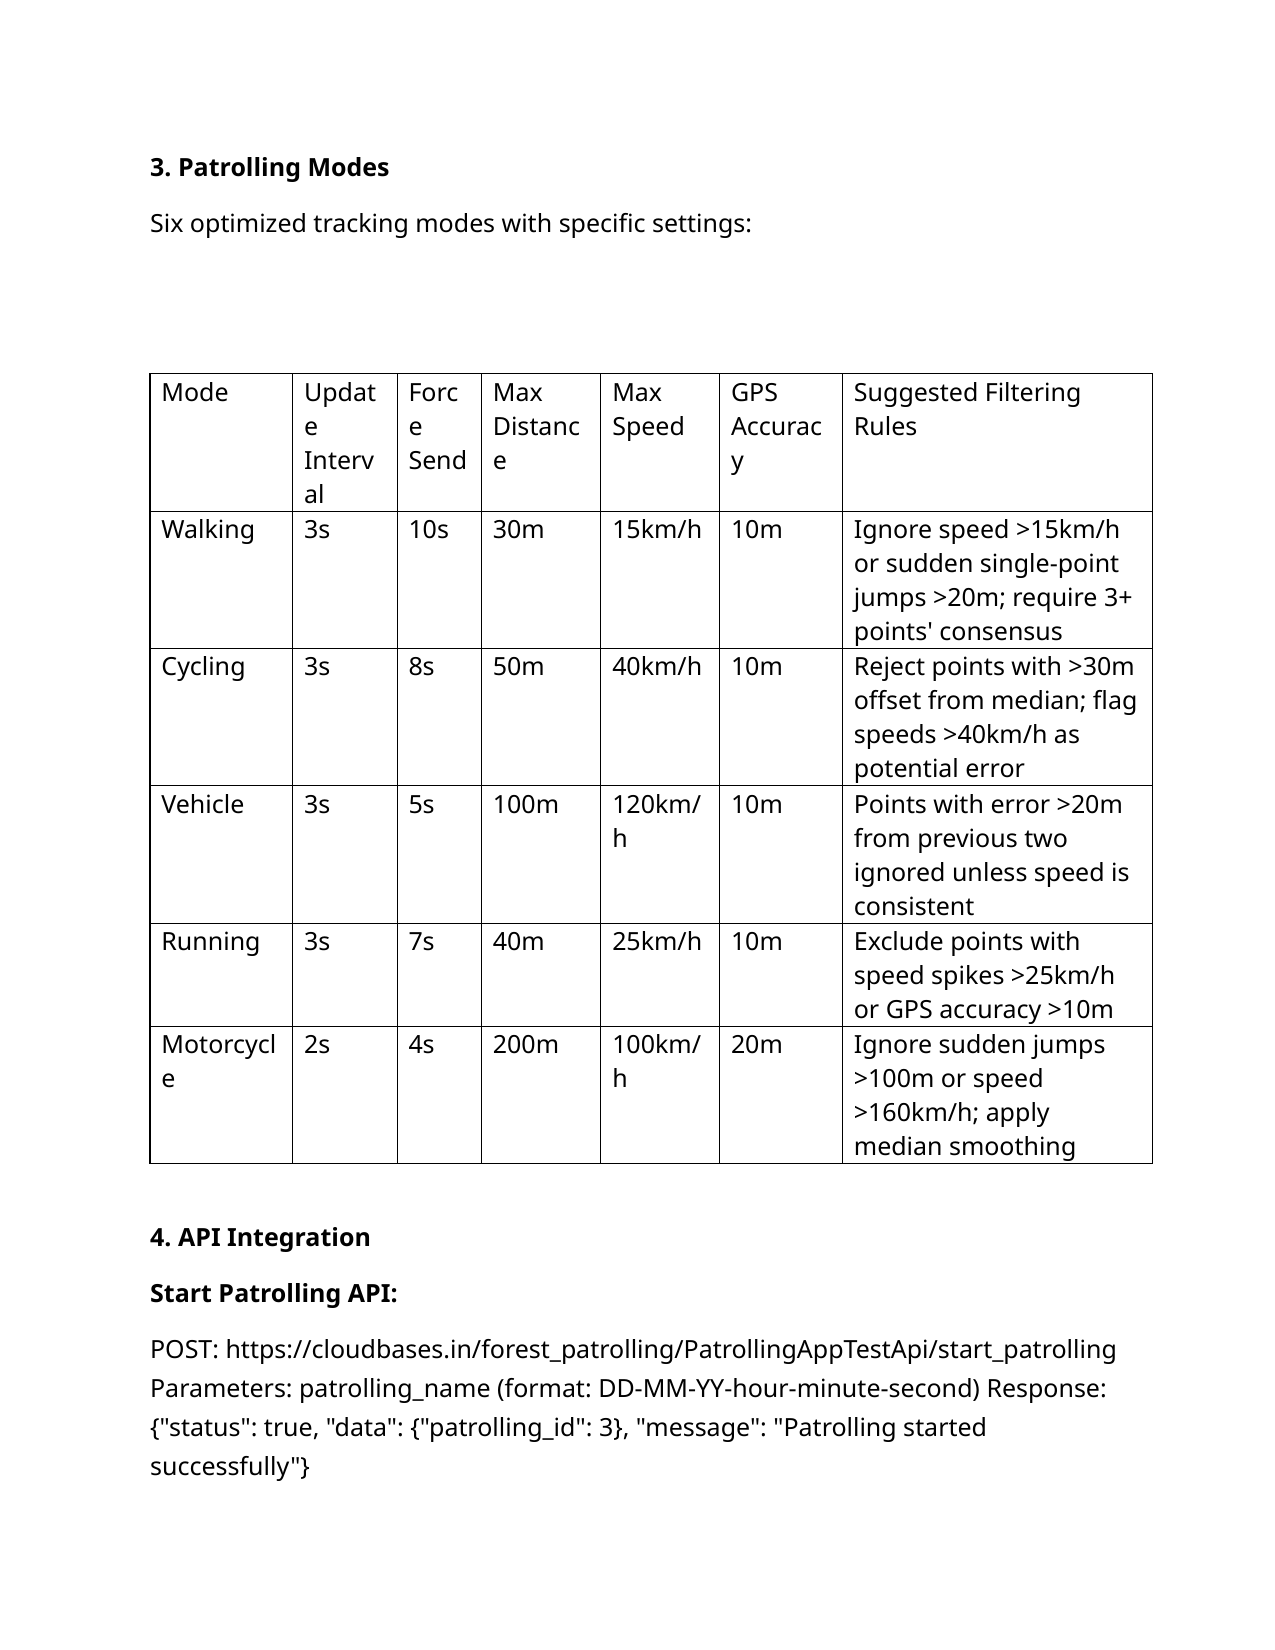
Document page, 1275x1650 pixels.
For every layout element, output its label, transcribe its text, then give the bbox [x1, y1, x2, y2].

table_header Force Send [398, 374, 481, 511]
table_cell 10s [398, 512, 481, 648]
table_cell 10m [720, 786, 842, 922]
text 4. API Integration [150, 1220, 1125, 1254]
table_cell 10m [720, 924, 842, 1026]
table_header Max Distance [482, 374, 600, 511]
table_cell Ignore speed >15km/h or sudden single-point jumps >20m; require 3+ points' consensus [843, 512, 1152, 648]
table_cell Reject points with >30m offset from median; flag speeds >40km/h as potential error [843, 649, 1152, 785]
table_cell Motorcycle [151, 1027, 292, 1163]
table_cell 40km/h [601, 649, 719, 785]
table_cell 30m [482, 512, 600, 648]
table_cell 8s [398, 649, 481, 785]
table_cell 100m [482, 786, 600, 922]
table_cell 3s [293, 786, 397, 922]
table_header GPS Accuracy [720, 374, 842, 511]
table_cell Cycling [151, 649, 292, 785]
text 3. Patrolling Modes [150, 150, 1125, 184]
table_cell 4s [398, 1027, 481, 1163]
table_cell 120km/h [601, 786, 719, 922]
table_header Update Interval [293, 374, 397, 511]
table_cell 40m [482, 924, 600, 1026]
table_cell 3s [293, 649, 397, 785]
table_cell Vehicle [151, 786, 292, 922]
table_cell 3s [293, 512, 397, 648]
table_cell 20m [720, 1027, 842, 1163]
table_cell Walking [151, 512, 292, 648]
table_cell 200m [482, 1027, 600, 1163]
table_cell Ignore sudden jumps >100m or speed >160km/h; apply median smoothing [843, 1027, 1152, 1163]
table_header Mode [151, 374, 292, 511]
table_cell 100km/h [601, 1027, 719, 1163]
table_header Max Speed [601, 374, 719, 511]
table_cell Points with error >20m from previous two ignored unless speed is consistent [843, 786, 1152, 922]
table_cell 3s [293, 924, 397, 1026]
table_cell 15km/h [601, 512, 719, 648]
text POST: https://cloudbases.in/forest_patrolling/PatrollingAppTestApi/start_patrolling Parameters: patrolling_name (format: DD-MM-YY-hour-minute-second) Response: {"status": true, "data": {"patrolling_id": 3}, "message": "Patrolling started successfully"} [150, 1332, 1125, 1483]
text Six optimized tracking modes with specific settings: [150, 206, 1125, 240]
table_cell 50m [482, 649, 600, 785]
table_cell 2s [293, 1027, 397, 1163]
table_cell 25km/h [601, 924, 719, 1026]
table_cell Running [151, 924, 292, 1026]
table_cell 10m [720, 649, 842, 785]
table_cell Exclude points with speed spikes >25km/h or GPS accuracy >10m [843, 924, 1152, 1026]
table_cell 10m [720, 512, 842, 648]
table_cell 5s [398, 786, 481, 922]
table_cell 7s [398, 924, 481, 1026]
table_header Suggested Filtering Rules [843, 374, 1152, 511]
text Start Patrolling API: [150, 1276, 1125, 1310]
